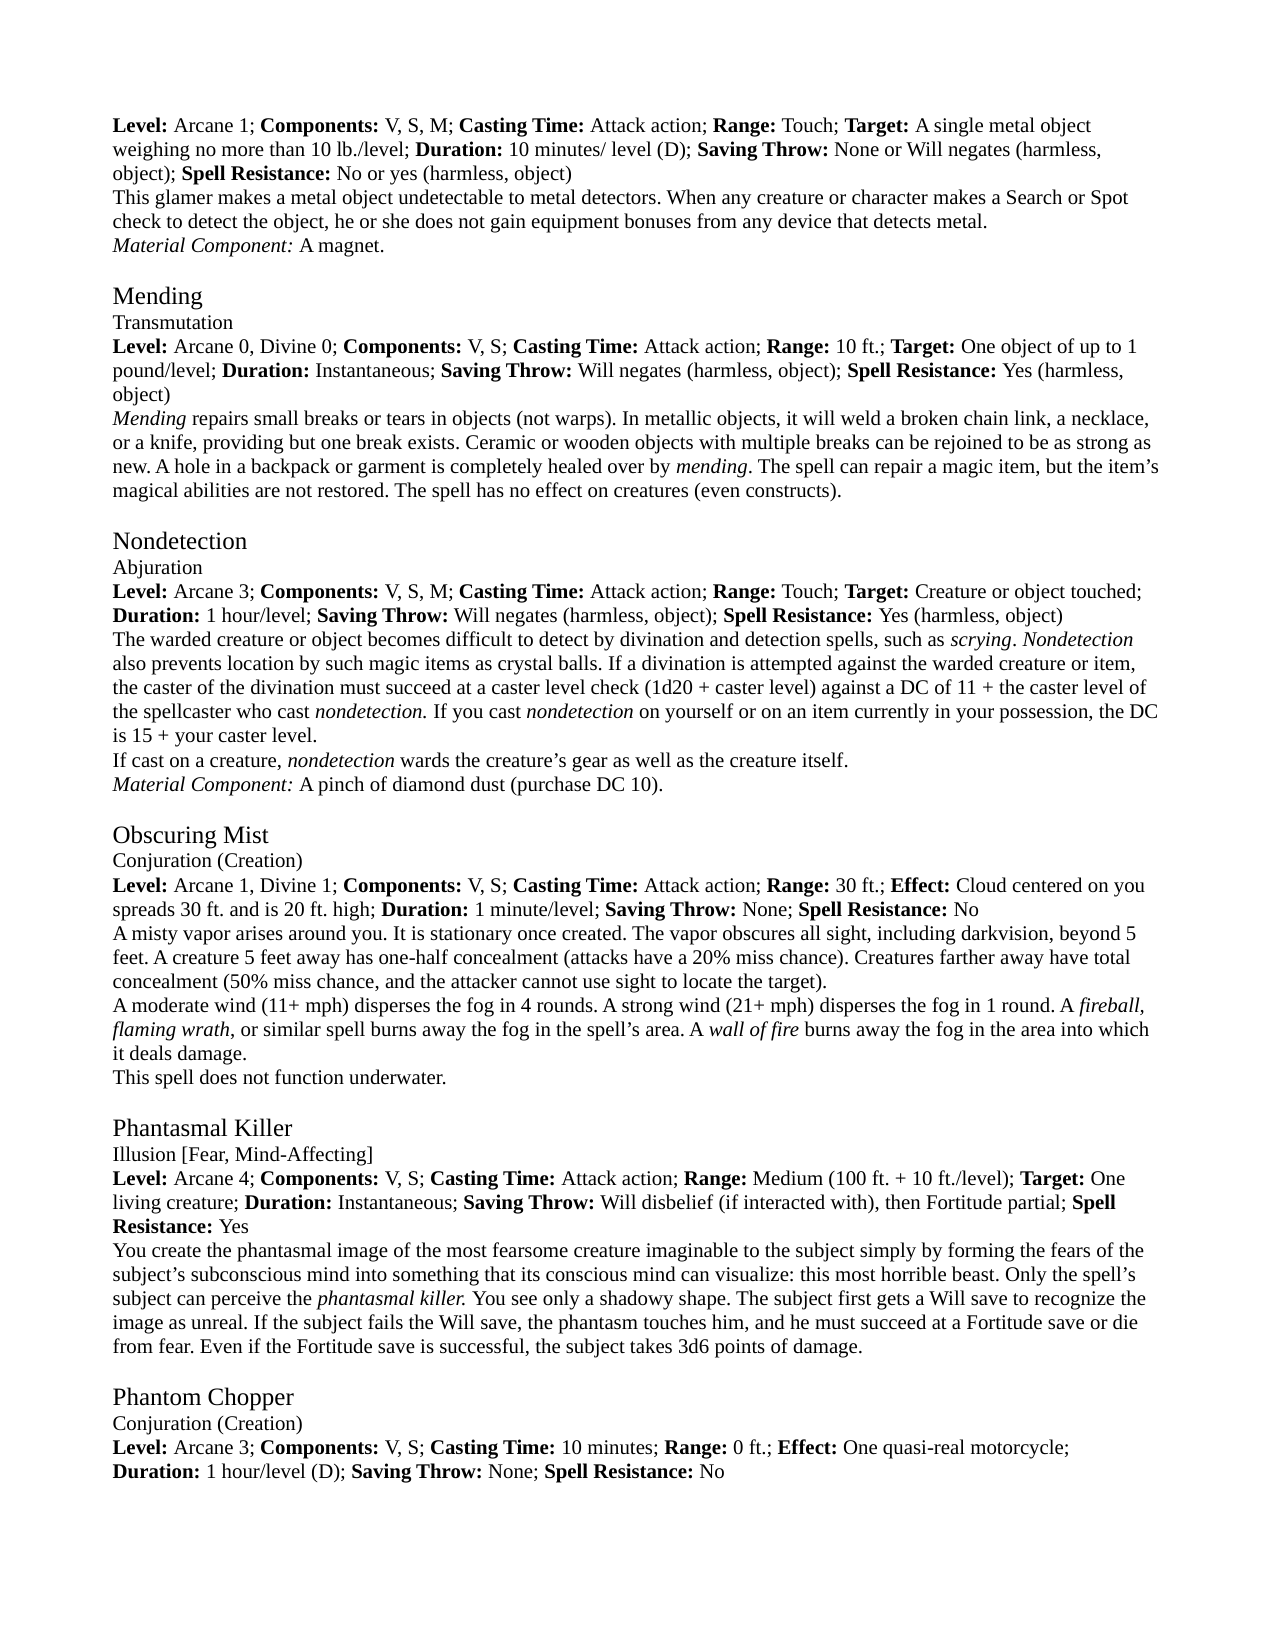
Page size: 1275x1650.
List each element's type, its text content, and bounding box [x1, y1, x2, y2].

text Illusion [Fear, Mind-Affecting] [112, 1142, 1162, 1166]
text A moderate wind (11+ mph) disperses the fog in 4 rounds. A strong wind (21+ mph) disperses the fog in 1 round. A fireball, flaming wrath, or similar spell burns away the fog in the spell’s area. A wall of fire burns away the fog in the area into which it deals damage. [112, 993, 1162, 1065]
text This glamer makes a metal object undetectable to metal detectors. When any creature or character makes a Search or Spot check to detect the object, he or she does not gain equipment bonuses from any device that detects metal. [112, 185, 1162, 233]
text Obscuring Mist [112, 820, 1162, 848]
text Abjuration [112, 555, 1162, 579]
text A misty vapor arises around you. It is stationary once created. The vapor obscures all sight, including darkvision, beyond 5 feet. A creature 5 feet away has one-half concealment (attacks have a 20% miss chance). Creatures farther away have total concealment (50% miss chance, and the attacker cannot use sight to locate the target). [112, 921, 1162, 993]
text If cast on a creature, nondetection wards the creature’s gear as well as the creature itself. [112, 747, 1162, 772]
text Conjuration (Creation) [112, 848, 1162, 872]
text Level: Arcane 0, Divine 0; Components: V, S; Casting Time: Attack action; Range: 10 ft.; Target: One object of up to 1 pound/level; Duration: Instantaneous; Saving Throw: Will negates (harmless, object); Spell Resistance: Yes (harmless, object) [112, 334, 1162, 406]
text Nondetection [112, 526, 1162, 555]
text Conjuration (Creation) [112, 1411, 1162, 1435]
text This spell does not function underwater. [112, 1065, 1162, 1089]
text Material Component: A magnet. [112, 233, 1162, 257]
text Mending [112, 281, 1162, 310]
text Level: Arcane 4; Components: V, S; Casting Time: Attack action; Range: Medium (100 ft. + 10 ft./level); Target: One living creature; Duration: Instantaneous; Saving Throw: Will disbelief (if interacted with), then Fortitude partial; Spell Resistance: Yes [112, 1166, 1162, 1238]
text Level: Arcane 1; Components: V, S, M; Casting Time: Attack action; Range: Touch; Target: A single metal object weighing no more than 10 lb./level; Duration: 10 minutes/ level (D); Saving Throw: None or Will negates (harmless, object); Spell Resistance: No or yes (harmless, object) [112, 112, 1162, 185]
text Phantasmal Killer [112, 1113, 1162, 1142]
text The warded creature or object becomes difficult to detect by divination and detection spells, such as scrying. Nondetection also prevents location by such magic items as crystal balls. If a divination is attempted against the warded creature or item, the caster of the divination must succeed at a caster level check (1d20 + caster level) against a DC of 11 + the caster level of the spellcaster who cast nondetection. If you cast nondetection on yourself or on an item currently in your possession, the DC is 15 + your caster level. [112, 627, 1162, 747]
text Mending repairs small breaks or tears in objects (not warps). In metallic objects, it will weld a broken chain link, a necklace, or a knife, providing but one break exists. Ceramic or wooden objects with multiple breaks can be rejoined to be as strong as new. A hole in a backpack or garment is completely healed over by mending. The spell can repair a magic item, but the item’s magical abilities are not restored. The spell has no effect on creatures (even constructs). [112, 406, 1162, 502]
text Level: Arcane 3; Components: V, S; Casting Time: 10 minutes; Range: 0 ft.; Effect: One quasi-real motorcycle; Duration: 1 hour/level (D); Saving Throw: None; Spell Resistance: No [112, 1435, 1162, 1483]
text Level: Arcane 1, Divine 1; Components: V, S; Casting Time: Attack action; Range: 30 ft.; Effect: Cloud centered on you spreads 30 ft. and is 20 ft. high; Duration: 1 minute/level; Saving Throw: None; Spell Resistance: No [112, 872, 1162, 921]
text Transmutation [112, 310, 1162, 334]
text Material Component: A pinch of diamond dust (purchase DC 10). [112, 772, 1162, 796]
text Phantom Chopper [112, 1382, 1162, 1411]
text Level: Arcane 3; Components: V, S, M; Casting Time: Attack action; Range: Touch; Target: Creature or object touched; Duration: 1 hour/level; Saving Throw: Will negates (harmless, object); Spell Resistance: Yes (harmless, object) [112, 579, 1162, 627]
text You create the phantasmal image of the most fearsome creature imaginable to the subject simply by forming the fears of the subject’s subconscious mind into something that its conscious mind can visualize: this most horrible beast. Only the spell’s subject can perceive the phantasmal killer. You see only a shadowy shape. The subject first gets a Will save to recognize the image as unreal. If the subject fails the Will save, the phantasm touches him, and he must succeed at a Fortitude save or die from fear. Even if the Fortitude save is successful, the subject takes 3d6 points of damage. [112, 1238, 1162, 1358]
